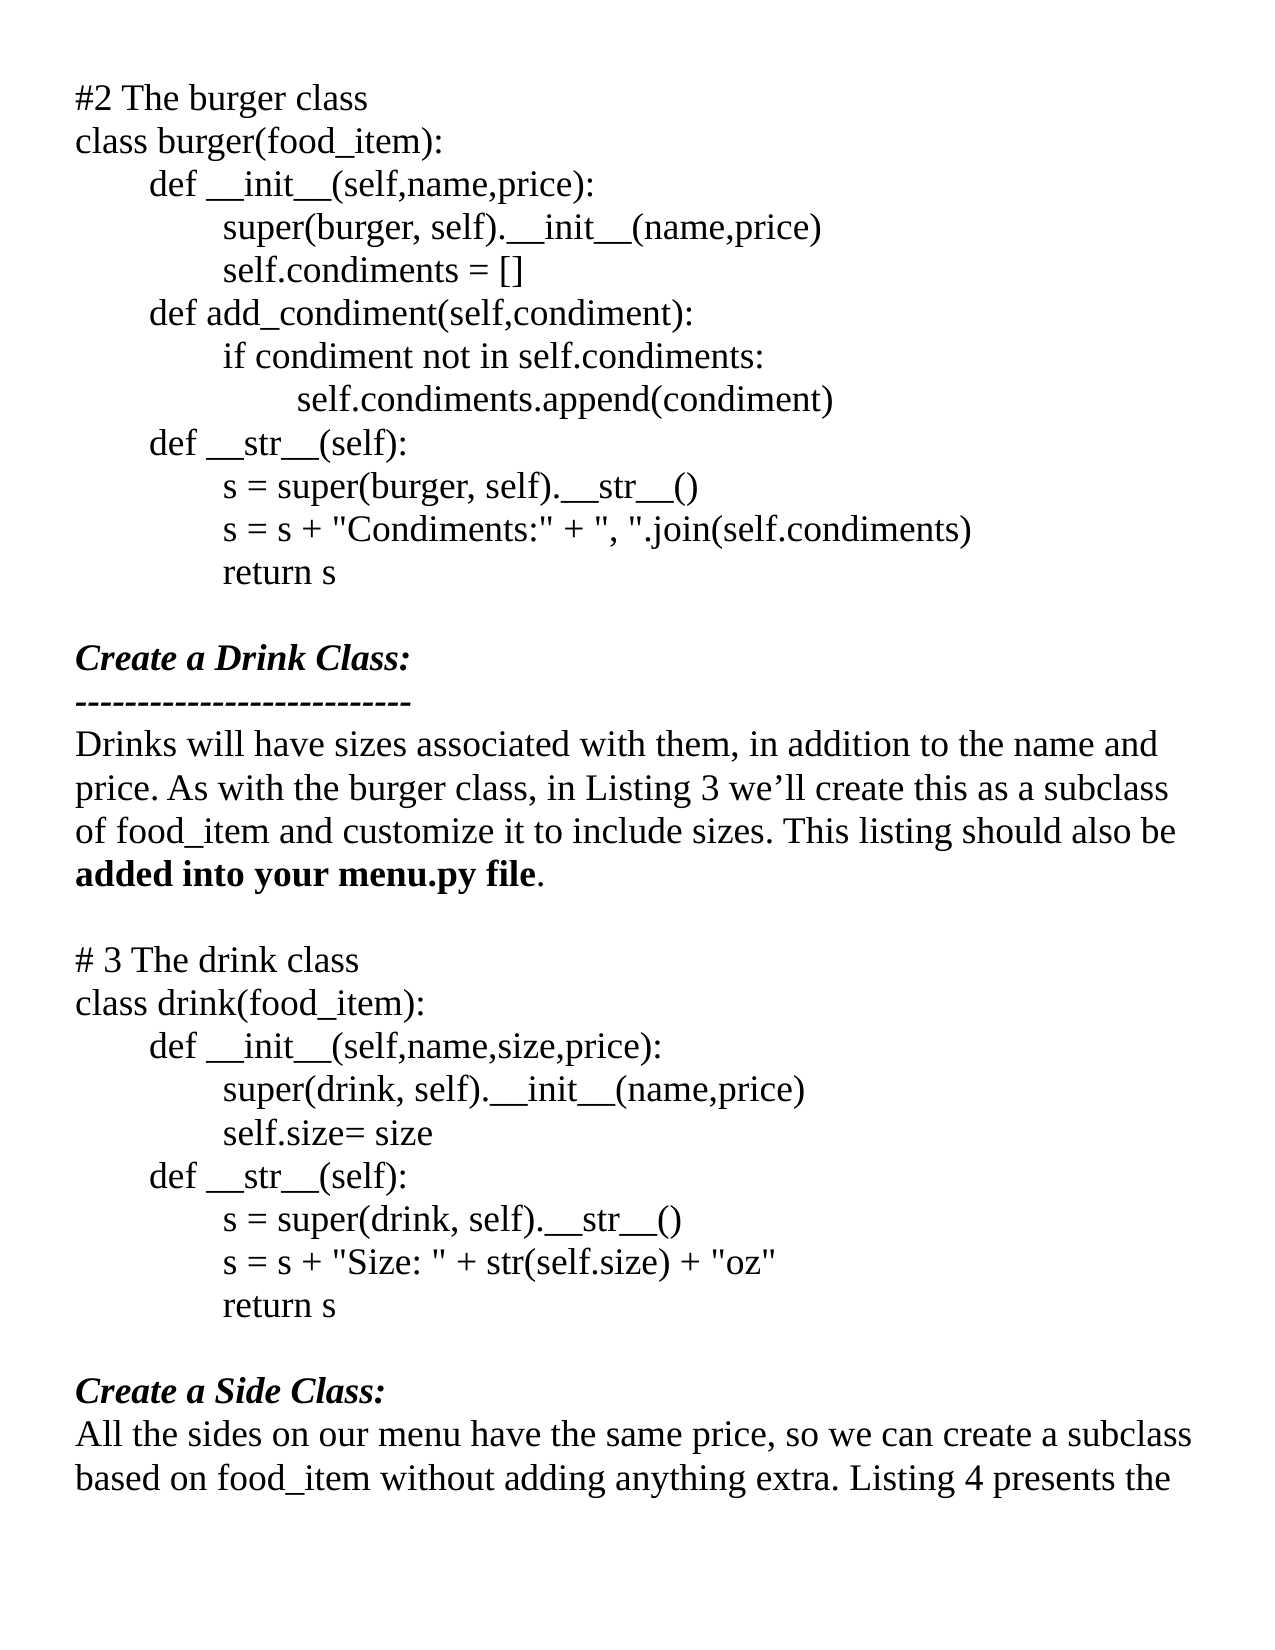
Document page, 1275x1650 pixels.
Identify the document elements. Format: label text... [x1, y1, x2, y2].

text def __init__(self,name,size,price): [75, 1024, 1200, 1067]
text All the sides on our menu have the same price, so we can create a subclass based on food_item without adding anything extra. Listing 4 presents the [75, 1412, 1200, 1498]
text s = super(burger, self).__str__() [75, 463, 1200, 506]
text super(drink, self).__init__(name,price) [75, 1067, 1200, 1110]
text self.condiments = [] [75, 247, 1200, 291]
text return s [75, 1282, 1200, 1326]
text class burger(food_item): [75, 118, 1200, 161]
text --------------------------- [75, 679, 1200, 722]
text s = s + "Size: " + str(self.size) + "oz" [75, 1239, 1200, 1282]
text if condiment not in self.condiments: [75, 334, 1200, 377]
text self.condiments.append(condiment) [75, 377, 1200, 420]
text s = s + "Condiments:" + ", ".join(self.condiments) [75, 506, 1200, 549]
text #2 The burger class [75, 75, 1200, 118]
text s = super(drink, self).__str__() [75, 1196, 1200, 1239]
text def add_condiment(self,condiment): [75, 291, 1200, 334]
text class drink(food_item): [75, 981, 1200, 1024]
text def __init__(self,name,price): [75, 161, 1200, 204]
text return s [75, 549, 1200, 592]
text # 3 The drink class [75, 937, 1200, 981]
text super(burger, self).__init__(name,price) [75, 204, 1200, 247]
text Create a Drink Class: [75, 636, 1200, 679]
text Create a Side Class: [75, 1369, 1200, 1412]
text def __str__(self): [75, 1153, 1200, 1196]
text Drinks will have sizes associated with them, in addition to the name and price. As with the burger class, in Listing 3 we’ll create this as a subclass of food_item and customize it to include sizes. This listing should also be added into your menu.py file. [75, 722, 1200, 894]
text def __str__(self): [75, 420, 1200, 463]
text self.size= size [75, 1110, 1200, 1153]
